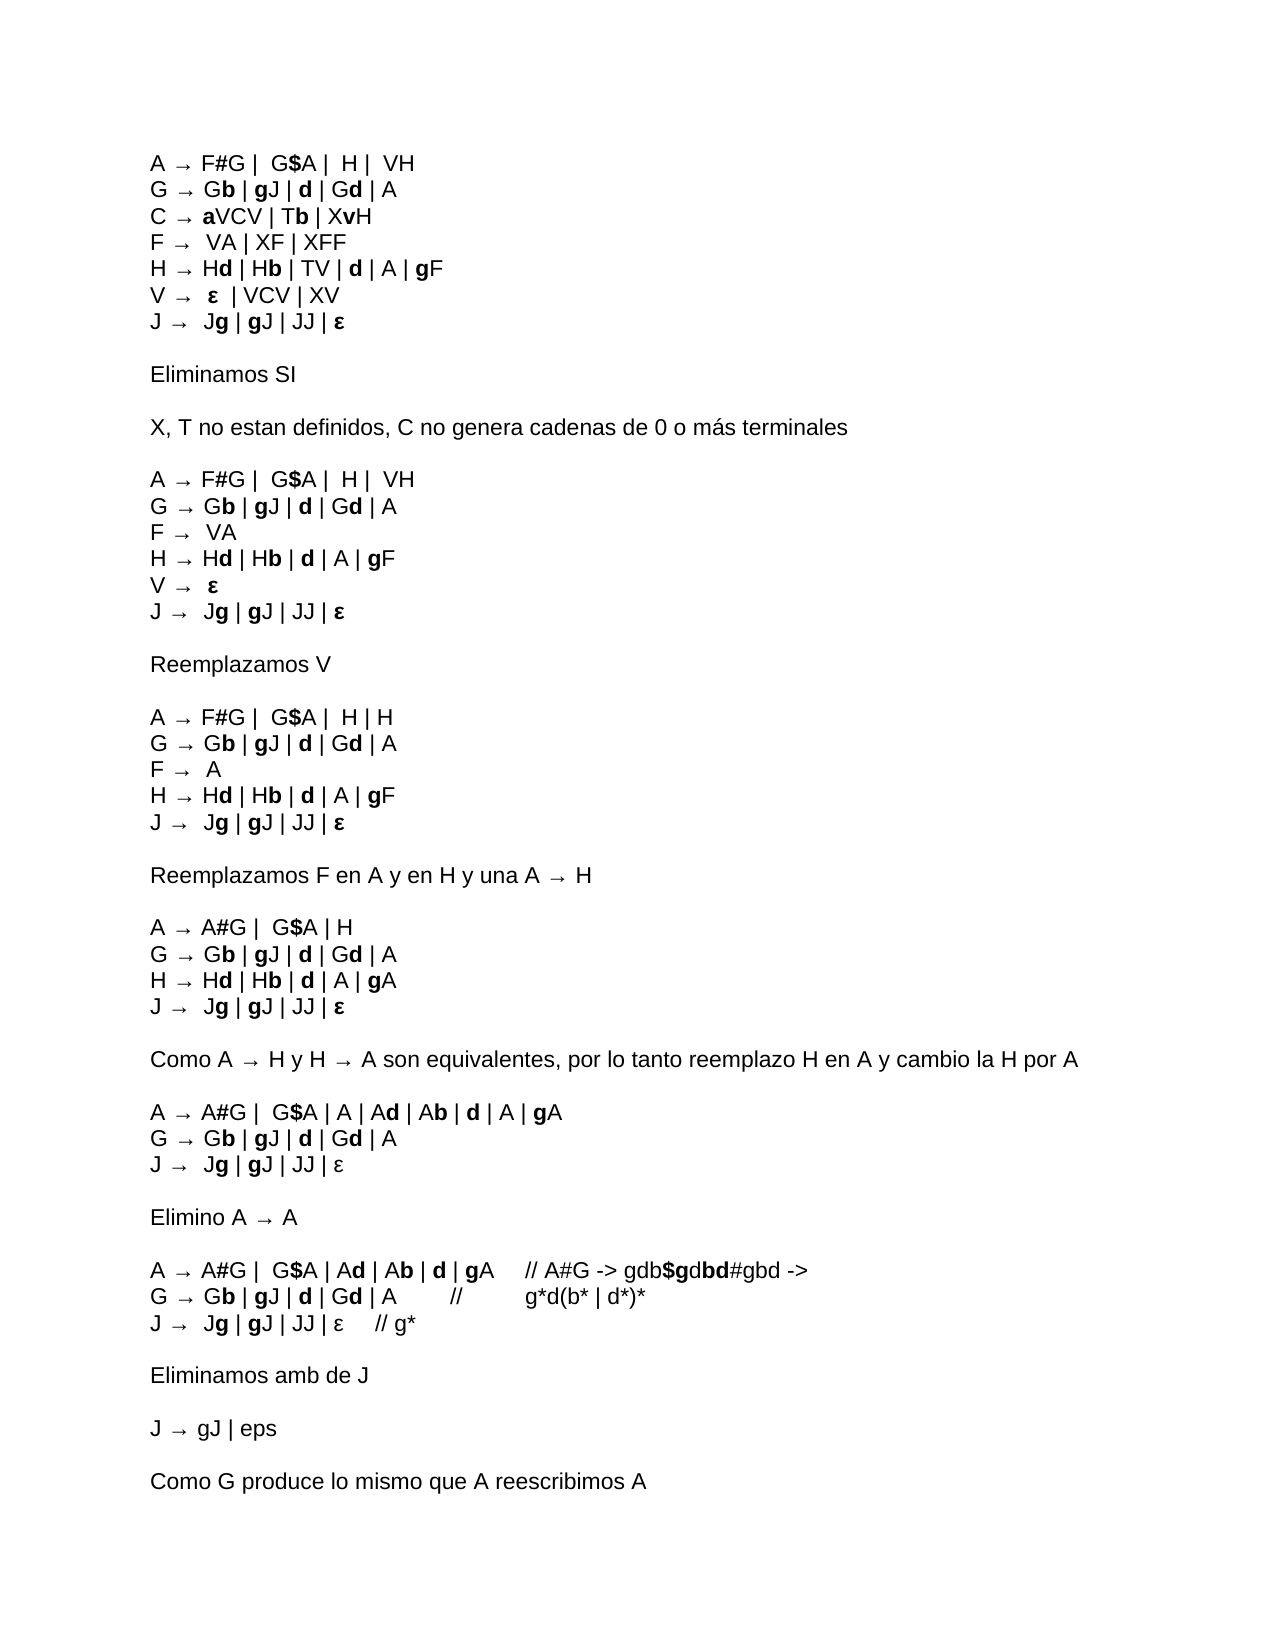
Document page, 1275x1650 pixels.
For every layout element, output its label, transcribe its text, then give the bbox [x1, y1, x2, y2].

text Reemplazamos F en A y en H y una A → H [150, 862, 1125, 888]
text J → Jg | gJ | JJ | ε [150, 993, 1125, 1020]
text F → VA [150, 519, 1125, 545]
text H → Hd | Hb | d | A | gF [150, 782, 1125, 809]
text A → A#G | G$A | H [150, 914, 1125, 941]
text V → ε | VCV | XV [150, 282, 1125, 308]
text G → Gb | gJ | d | Gd | A [150, 1125, 1125, 1151]
text A → F#G | G$A | H | VH [150, 466, 1125, 493]
text H → Hd | Hb | d | A | gF [150, 545, 1125, 572]
text A → A#G | G$A | A | Ad | Ab | d | A | gA [150, 1099, 1125, 1125]
text G → Gb | gJ | d | Gd | A [150, 941, 1125, 967]
text G → Gb | gJ | d | Gd | A [150, 730, 1125, 756]
text J → Jg | gJ | JJ | ε [150, 598, 1125, 624]
text J → Jg | gJ | JJ | ε [150, 809, 1125, 835]
text A → F#G | G$A | H | VH [150, 150, 1125, 176]
text V → ε [150, 572, 1125, 598]
text Como G produce lo mismo que A reescribimos A [150, 1468, 1125, 1494]
text F → A [150, 756, 1125, 782]
text Elimino A → A [150, 1204, 1125, 1231]
text J → Jg | gJ | JJ | ε // g* [150, 1309, 1125, 1336]
text C → aVCV | Tb | XvH [150, 203, 1125, 229]
text G → Gb | gJ | d | Gd | A [150, 176, 1125, 203]
text Reemplazamos V [150, 651, 1125, 677]
text Eliminamos amb de J [150, 1362, 1125, 1389]
text A → A#G | G$A | Ad | Ab | d | gA // A#G -> gdb$gdbd#gbd -> [150, 1257, 1125, 1283]
text Eliminamos SI [150, 361, 1125, 387]
text G → Gb | gJ | d | Gd | A // g*d(b* | d*)* [150, 1283, 1125, 1309]
text J → Jg | gJ | JJ | ε [150, 308, 1125, 334]
text X, T no estan definidos, C no genera cadenas de 0 o más terminales [150, 413, 1125, 440]
text F → VA | XF | XFF [150, 229, 1125, 255]
text Como A → H y H → A son equivalentes, por lo tanto reemplazo H en A y cambio la H por A [150, 1046, 1125, 1072]
text J → Jg | gJ | JJ | ε [150, 1151, 1125, 1178]
text G → Gb | gJ | d | Gd | A [150, 493, 1125, 519]
text H → Hd | Hb | d | A | gA [150, 967, 1125, 993]
text J → gJ | eps [150, 1415, 1125, 1441]
text A → F#G | G$A | H | H [150, 703, 1125, 730]
text H → Hd | Hb | TV | d | A | gF [150, 255, 1125, 282]
